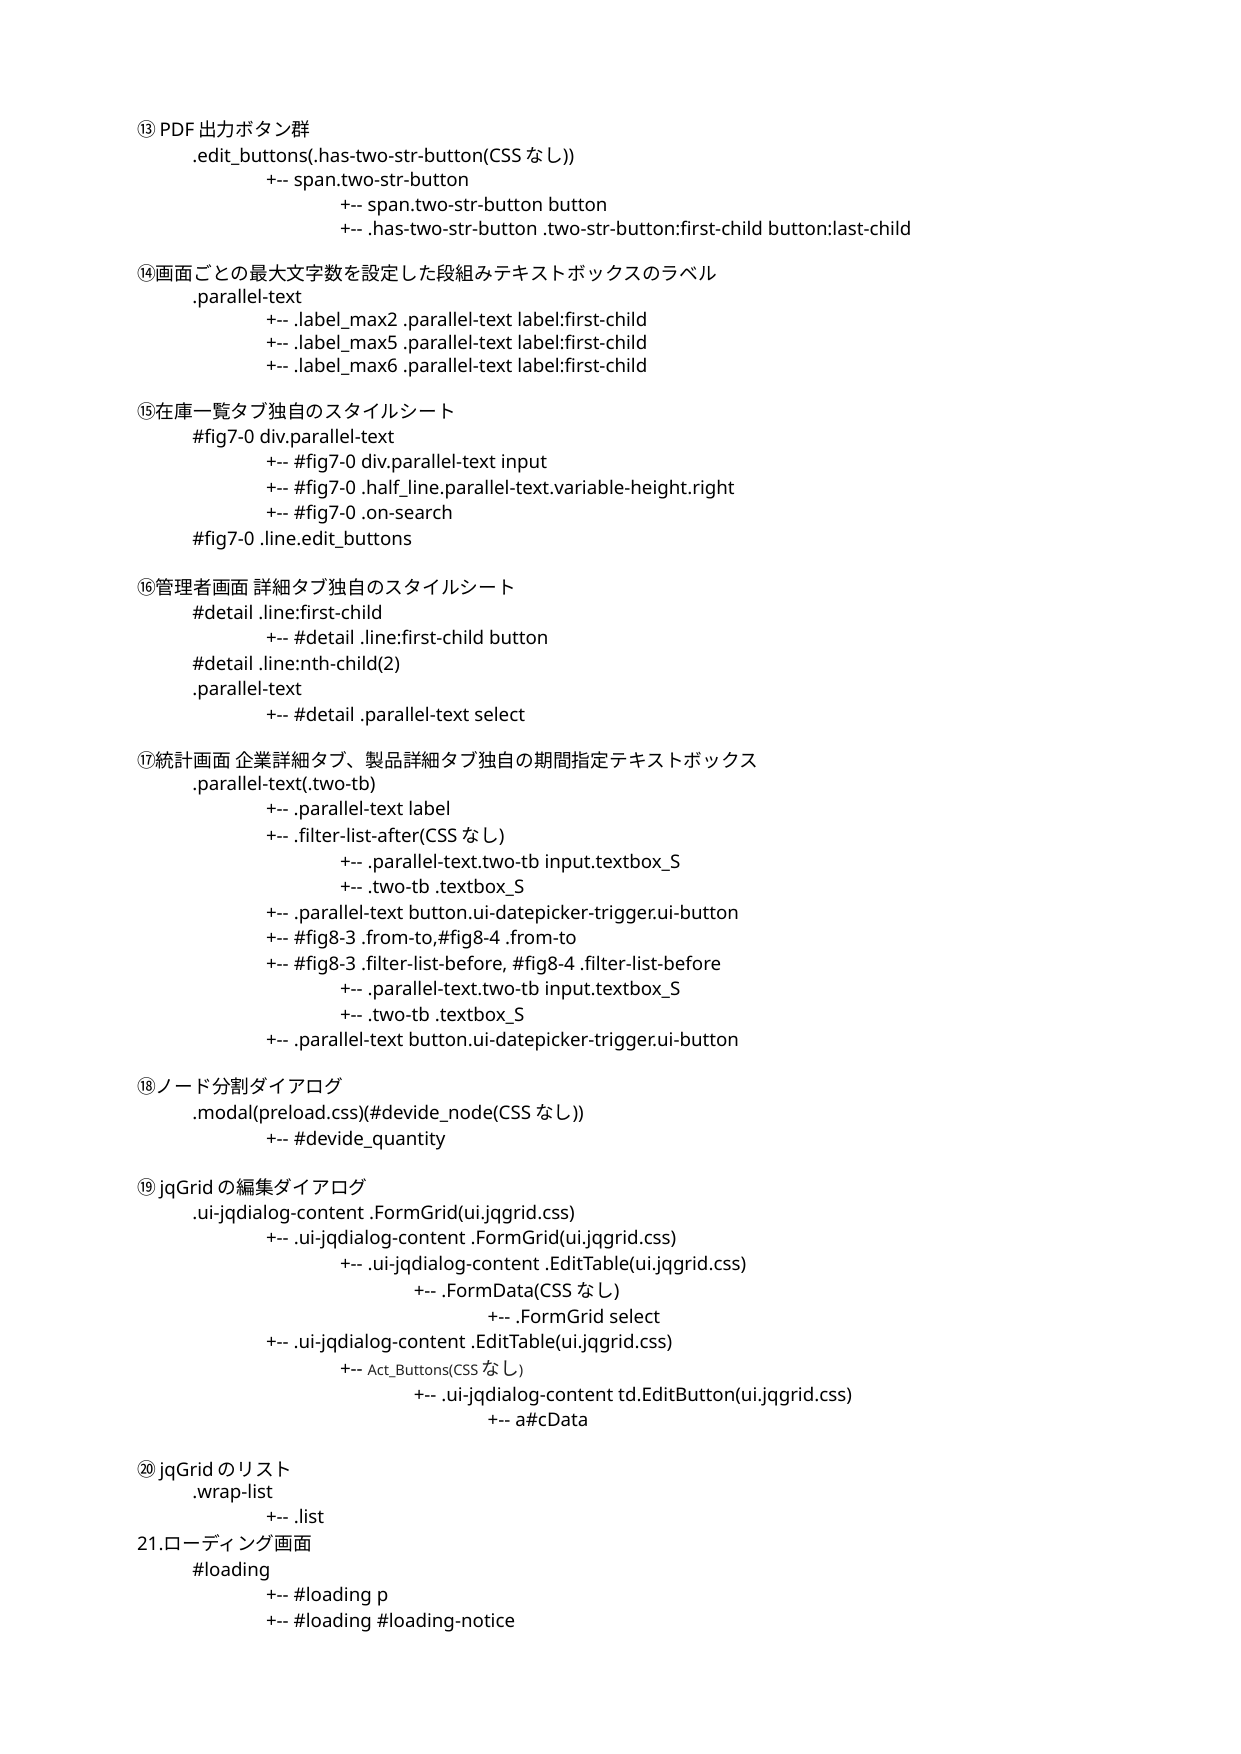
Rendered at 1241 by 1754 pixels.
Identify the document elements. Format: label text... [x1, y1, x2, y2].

text +-- .parallel-text.two-tb input.textbox_S [118, 848, 1122, 873]
text +-- .FormData(CSSなし) [118, 1276, 1122, 1303]
text +-- #detail .line:first-child button [118, 624, 1122, 650]
text .ui-jqdialog-content .FormGrid(ui.jqgrid.css) [118, 1199, 1122, 1225]
text ⑲jqGridの編集ダイアログ [118, 1176, 1122, 1199]
text #detail .line:nth-child(2) [118, 650, 1122, 676]
text #fig7-0 .line.edit_buttons [118, 525, 1122, 551]
text +-- #fig7-0 .half_line.parallel-text.variable-height.right [118, 474, 1122, 499]
text +-- .filter-list-after(CSSなし) [118, 821, 1122, 848]
text +-- .label_max2 .parallel-text label:first-child [118, 308, 1122, 331]
text .modal(preload.css)(#devide_node(CSSなし)) [118, 1098, 1122, 1125]
text +-- .ui-jqdialog-content td.EditButton(ui.jqgrid.css) [118, 1381, 1122, 1407]
text ⑱ノード分割ダイアログ [118, 1075, 1122, 1098]
text +-- #loading #loading-notice [118, 1607, 1122, 1633]
text +-- #detail .parallel-text select [118, 701, 1122, 727]
text +-- .ui-jqdialog-content .EditTable(ui.jqgrid.css) [118, 1250, 1122, 1276]
text +-- #devide_quantity [118, 1125, 1122, 1151]
text +-- #fig8-3 .from-to,#fig8-4 .from-to [118, 924, 1122, 950]
text 21.ローディング画面 [118, 1529, 1122, 1556]
text .parallel-text [118, 676, 1122, 701]
text +-- #loading p [118, 1582, 1122, 1607]
text +-- span.two-str-button button [118, 191, 1122, 217]
text +-- .parallel-text label [118, 795, 1122, 821]
text +-- .two-tb .textbox_S [118, 1001, 1122, 1027]
text #loading [118, 1556, 1122, 1582]
text .parallel-text [118, 285, 1122, 308]
text +-- .has-two-str-button .two-str-button:first-child button:last-child [118, 217, 1122, 239]
text +-- Act_Buttons(CSSなし) [118, 1354, 1122, 1381]
text ⑳jqGridのリスト [118, 1458, 1122, 1481]
text ⑮在庫一覧タブ独自のスタイルシート [118, 400, 1122, 423]
text +-- .parallel-text.two-tb input.textbox_S [118, 976, 1122, 1001]
text ⑰統計画面 企業詳細タブ、製品詳細タブ独自の期間指定テキストボックス [118, 749, 1122, 772]
text +-- span.two-str-button [118, 168, 1122, 191]
text +-- .list [118, 1503, 1122, 1529]
text +-- #fig7-0 .on-search [118, 499, 1122, 525]
text +-- .ui-jqdialog-content .EditTable(ui.jqgrid.css) [118, 1328, 1122, 1354]
text +-- .ui-jqdialog-content .FormGrid(ui.jqgrid.css) [118, 1225, 1122, 1250]
text +-- #fig7-0 div.parallel-text input [118, 448, 1122, 474]
text ⑭画面ごとの最大文字数を設定した段組みテキストボックスのラベル [118, 262, 1122, 285]
text .edit_buttons(.has-two-str-button(CSSなし)) [118, 141, 1122, 168]
text +-- .label_max6 .parallel-text label:first-child [118, 354, 1122, 377]
text +-- .parallel-text button.ui-datepicker-trigger.ui-button [118, 1027, 1122, 1052]
text +-- .label_max5 .parallel-text label:first-child [118, 331, 1122, 354]
text +-- .two-tb .textbox_S [118, 873, 1122, 899]
text +-- .parallel-text button.ui-datepicker-trigger.ui-button [118, 899, 1122, 924]
text ⑬PDF出力ボタン群 [118, 118, 1122, 141]
text +-- .FormGrid select [118, 1303, 1122, 1328]
text .wrap-list [118, 1481, 1122, 1503]
text +-- a#cData [118, 1407, 1122, 1432]
text +-- #fig8-3 .filter-list-before, #fig8-4 .filter-list-before [118, 950, 1122, 976]
text #fig7-0 div.parallel-text [118, 423, 1122, 448]
text #detail .line:first-child [118, 599, 1122, 624]
text .parallel-text(.two-tb) [118, 772, 1122, 795]
text ⑯管理者画面 詳細タブ独自のスタイルシート [118, 576, 1122, 599]
